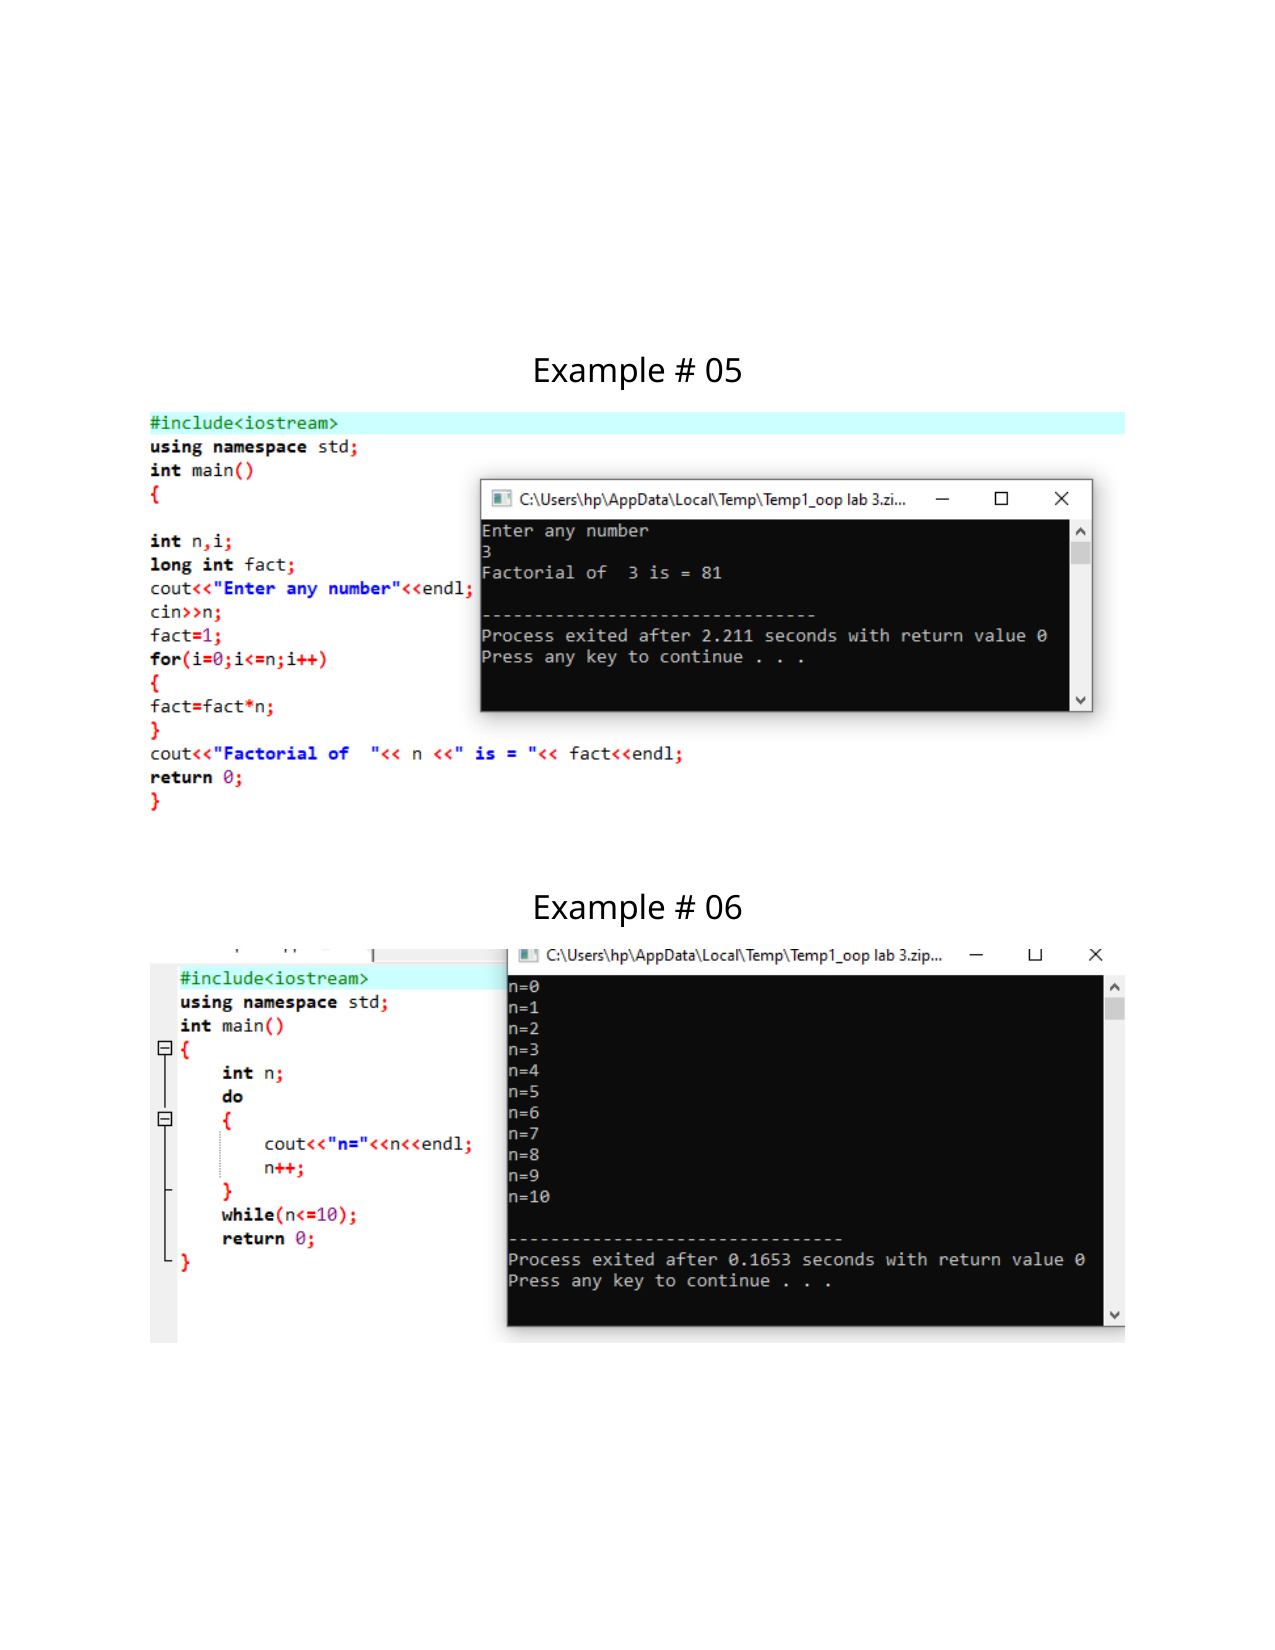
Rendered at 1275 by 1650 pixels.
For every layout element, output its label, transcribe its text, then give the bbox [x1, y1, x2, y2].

picture [150, 949, 1125, 1343]
text Example # 05 [150, 347, 1125, 392]
text Example # 06 [150, 884, 1125, 929]
picture [150, 412, 1125, 866]
